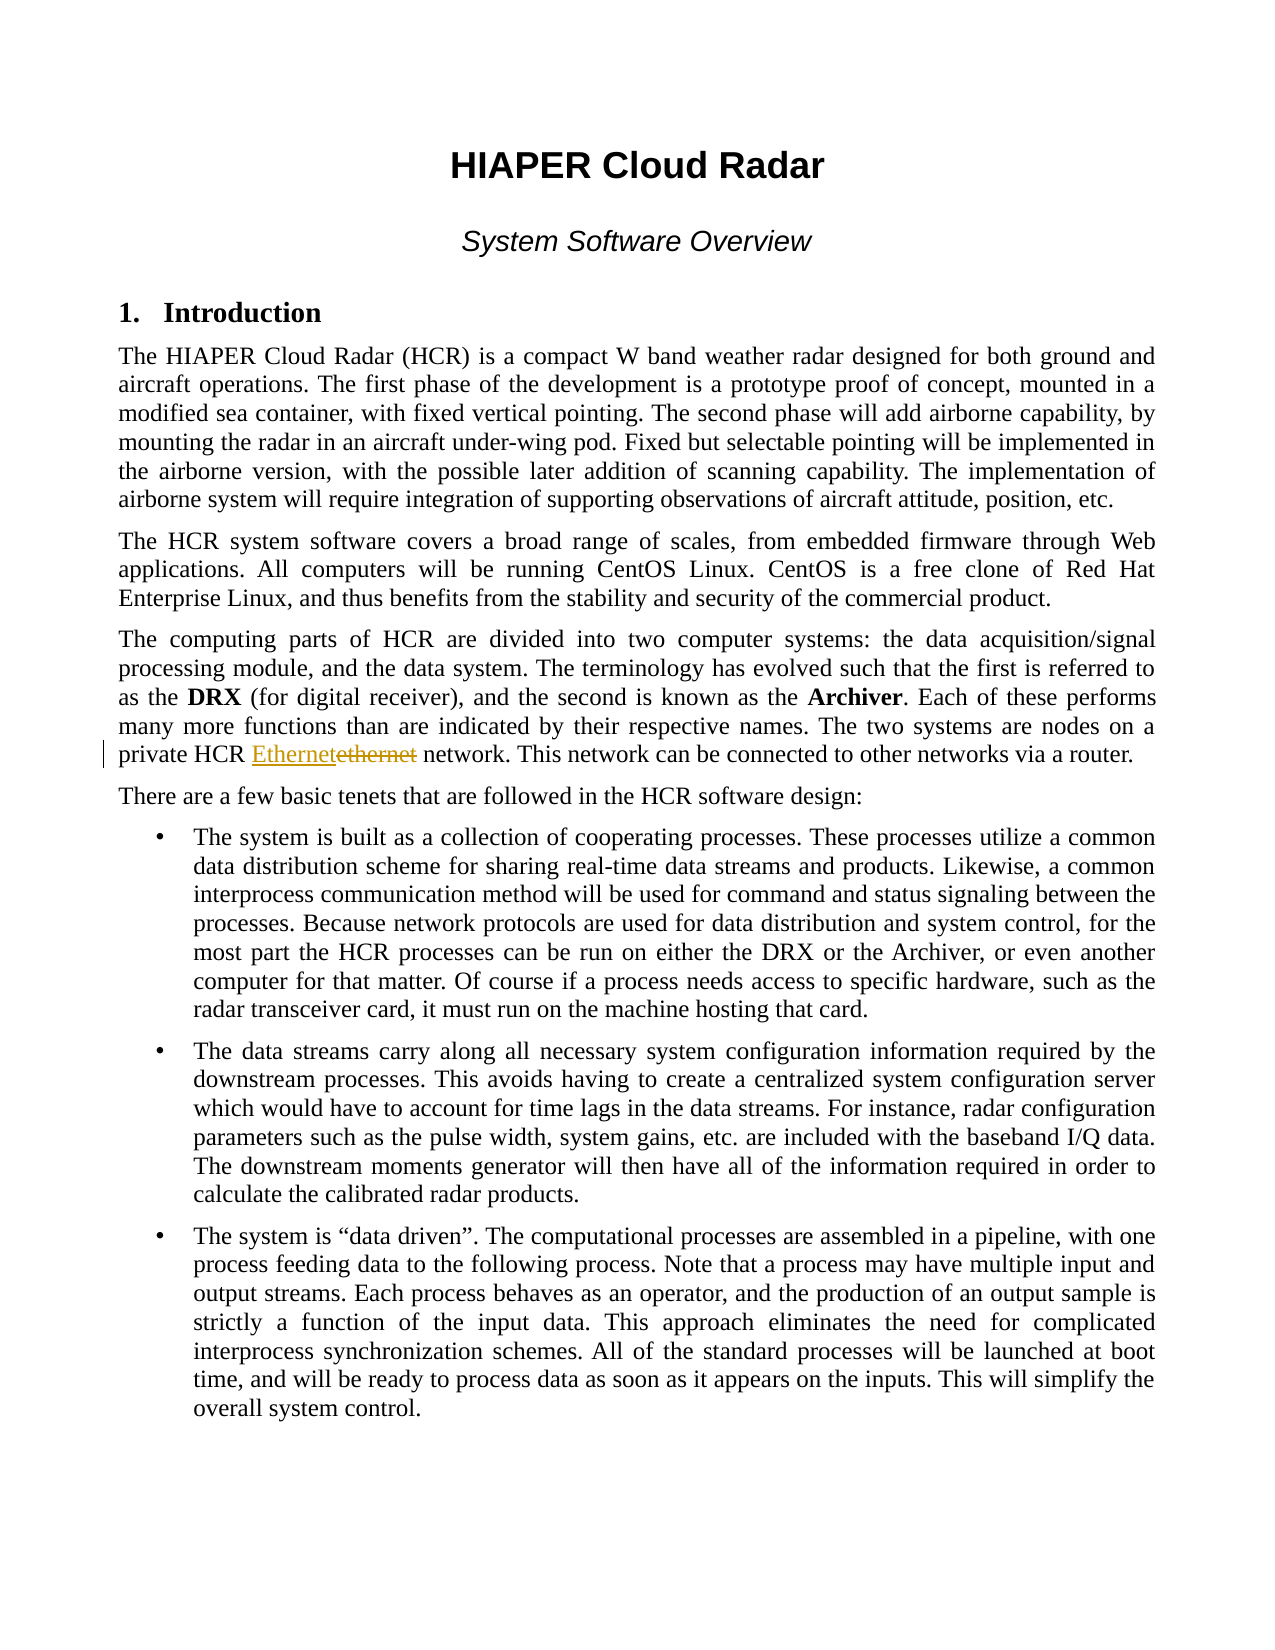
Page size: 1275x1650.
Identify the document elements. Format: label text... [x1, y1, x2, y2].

text The HCR system software covers a broad range of scales, from embedded firmware through Web applications. All computers will be running CentOS Linux. CentOS is a free clone of Red Hat Enterprise Linux, and thus benefits from the stability and security of the commercial product. [118, 526, 1157, 612]
subtitle Introduction [118, 295, 1157, 328]
title HIAPER Cloud Radar [118, 143, 1157, 186]
text There are a few basic tenets that are followed in the HCR software design: [118, 781, 1157, 809]
list The data streams carry along all necessary system configuration information required by the downstream processes. This avoids having to create a centralized system configuration server which would have to account for time lags in the data streams. For instance, radar configuration parameters such as the pulse width, system gains, etc. are included with the baseband I/Q data. The downstream moments generator will then have all of the information required in order to calculate the calibrated radar products. [156, 1036, 1157, 1208]
list The system is “data driven”. The computational processes are assembled in a pipeline, with one process feeding data to the following process. Note that a process may have multiple input and output streams. Each process behaves as an operator, and the production of an output sample is strictly a function of the input data. This approach eliminates the need for complicated interprocess synchronization schemes. All of the standard processes will be launched at boot time, and will be ready to process data as soon as it appears on the inputs. This will simplify the overall system control. [156, 1221, 1157, 1422]
text The HIAPER Cloud Radar (HCR) is a compact W band weather radar designed for both ground and aircraft operations. The first phase of the development is a prototype proof of concept, mounted in a modified sea container, with fixed vertical pointing. The second phase will add airborne capability, by mounting the radar in an aircraft under-wing pod. Fixed but selectable pointing will be implemented in the airborne version, with the possible later addition of scanning capability. The implementation of airborne system will require integration of supporting observations of aircraft attitude, position, etc. [118, 341, 1157, 513]
subtitle System Software Overview [118, 224, 1157, 257]
list The system is built as a collection of cooperating processes. These processes utilize a common data distribution scheme for sharing real-time data streams and products. Likewise, a common interprocess communication method will be used for command and status signaling between the processes. Because network protocols are used for data distribution and system control, for the most part the HCR processes can be run on either the DRX or the Archiver, or even another computer for that matter. Of course if a process needs access to specific hardware, such as the radar transceiver card, it must run on the machine hosting that card. [156, 822, 1157, 1023]
text The computing parts of HCR are divided into two computer systems: the data acquisition/signal processing module, and the data system. The terminology has evolved such that the first is referred to as the DRX (for digital receiver), and the second is known as the Archiver. Each of these performs many more functions than are indicated by their respective names. The two systems are nodes on a private HCR Ethernet network. This network can be connected to other networks via a router. [118, 624, 1157, 768]
